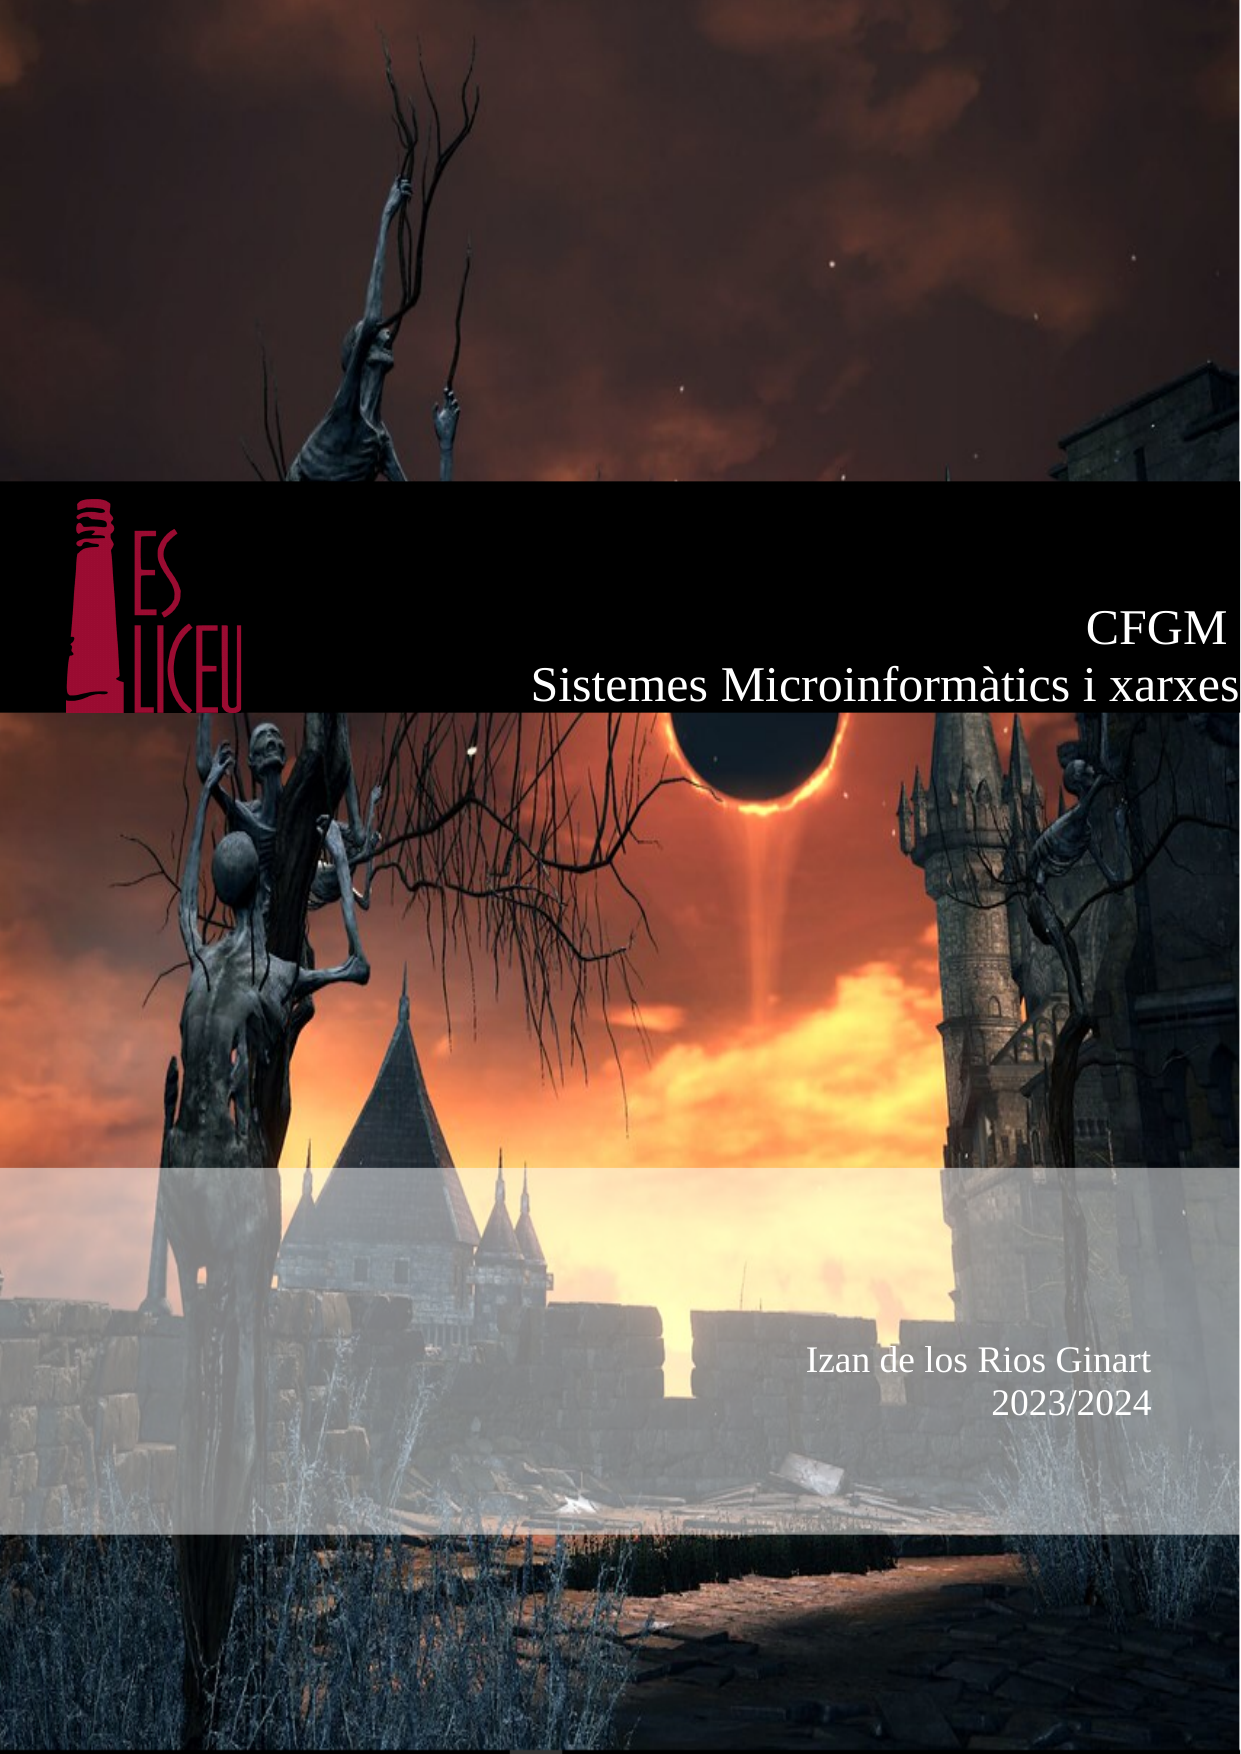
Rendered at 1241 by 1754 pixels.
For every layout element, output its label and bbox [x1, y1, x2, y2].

picture [0, 0, 1241, 481]
picture [0, 499, 1241, 1167]
picture [0, 1535, 1241, 1754]
